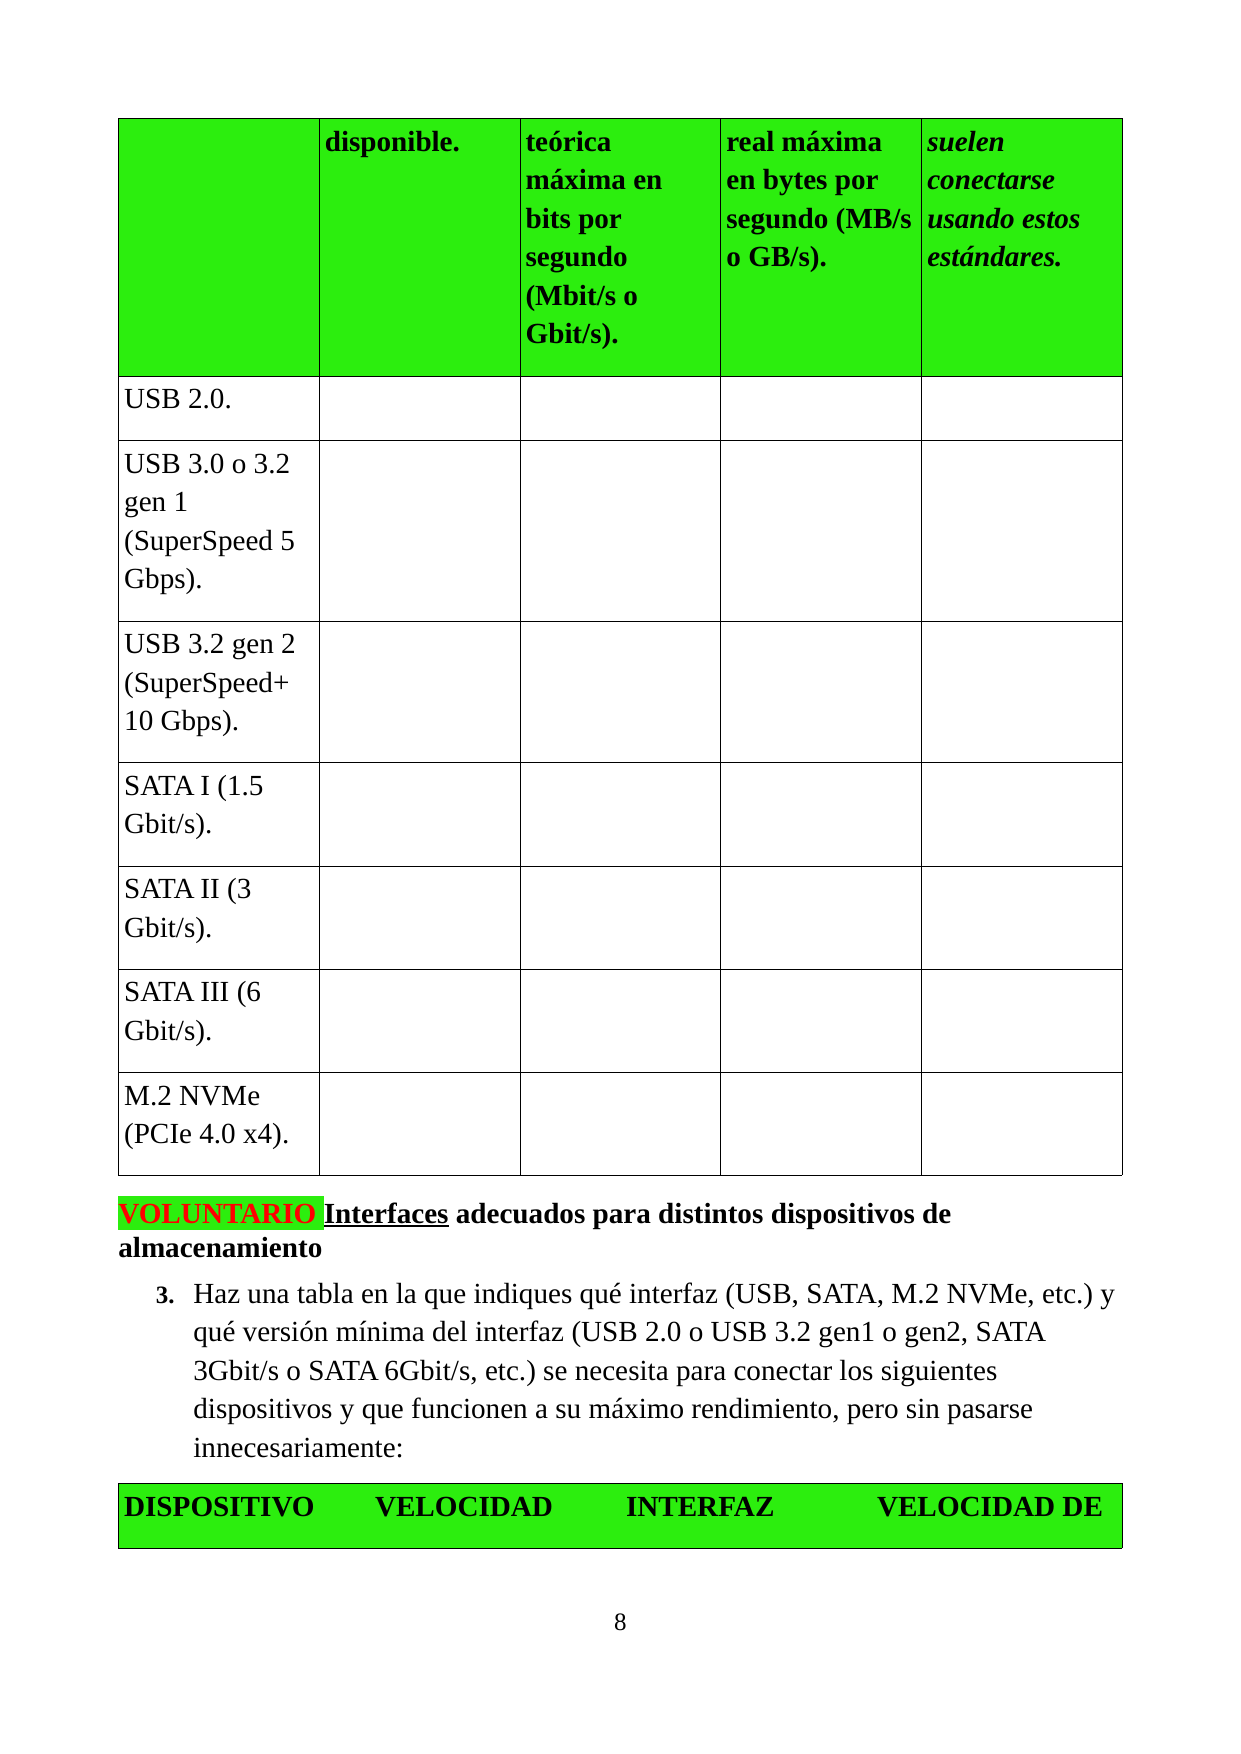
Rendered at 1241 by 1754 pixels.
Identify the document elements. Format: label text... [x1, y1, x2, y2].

table_cell [320, 970, 520, 1072]
table_header DISPOSITIVO [119, 1484, 369, 1548]
list Haz una tabla en la que indiques qué interfaz (USB, SATA, M.2 NVMe, etc.) y qué versión mínima del interfaz (USB 2.0 o USB 3.2 gen1 o gen2, SATA 3Gbit/s o SATA 6Gbit/s, etc.) se necesita para conectar los siguientes dispositivos y que funcionen a su máximo rendimiento, pero sin pasarse innecesariamente: [156, 1276, 1122, 1463]
table_header disponible. [320, 119, 520, 376]
table_cell USB 3.0 o 3.2 gen 1 (SuperSpeed 5 Gbps). [119, 441, 319, 621]
table_header [119, 119, 319, 376]
table_header INTERFAZ [620, 1484, 871, 1548]
table_cell [320, 622, 520, 762]
table_cell [721, 441, 921, 621]
table_cell [320, 1073, 520, 1175]
table_header VELOCIDAD [369, 1484, 620, 1548]
table_cell [922, 763, 1122, 866]
table_cell [922, 970, 1122, 1072]
table_cell SATA II (3 Gbit/s). [119, 867, 319, 969]
table_cell [320, 867, 520, 969]
table_cell [922, 1073, 1122, 1175]
table_cell [521, 622, 720, 762]
table_header suelen conectarse usando estos estándares. [922, 119, 1122, 376]
table_cell [320, 377, 520, 440]
table_cell SATA I (1.5 Gbit/s). [119, 763, 319, 866]
table_cell [521, 377, 720, 440]
table_cell [922, 377, 1122, 440]
table_cell [521, 763, 720, 866]
table_header real máxima en bytes por segundo (MB/s o GB/s). [721, 119, 921, 376]
table_cell [922, 867, 1122, 969]
table_cell [521, 867, 720, 969]
table_cell [922, 622, 1122, 762]
table_cell [721, 763, 921, 866]
table_cell USB 3.2 gen 2 (SuperSpeed+ 10 Gbps). [119, 622, 319, 762]
table_cell [320, 441, 520, 621]
table_cell [521, 441, 720, 621]
table_cell [721, 377, 921, 440]
table_cell [721, 622, 921, 762]
table_cell USB 2.0. [119, 377, 319, 440]
table_header teórica máxima en bits por segundo (Mbit/s o Gbit/s). [521, 119, 720, 376]
table_cell [521, 1073, 720, 1175]
subtitle VOLUNTARIO Interfaces adecuados para distintos dispositivos de almacenamiento [118, 1196, 1122, 1263]
table_cell [721, 867, 921, 969]
table_cell [721, 970, 921, 1072]
table_header VELOCIDAD DE [871, 1484, 1122, 1548]
table_cell [320, 763, 520, 866]
table_cell [922, 441, 1122, 621]
table_cell SATA III (6 Gbit/s). [119, 970, 319, 1072]
table_cell [521, 970, 720, 1072]
table_cell M.2 NVMe (PCIe 4.0 x4). [119, 1073, 319, 1175]
table_cell [721, 1073, 921, 1175]
